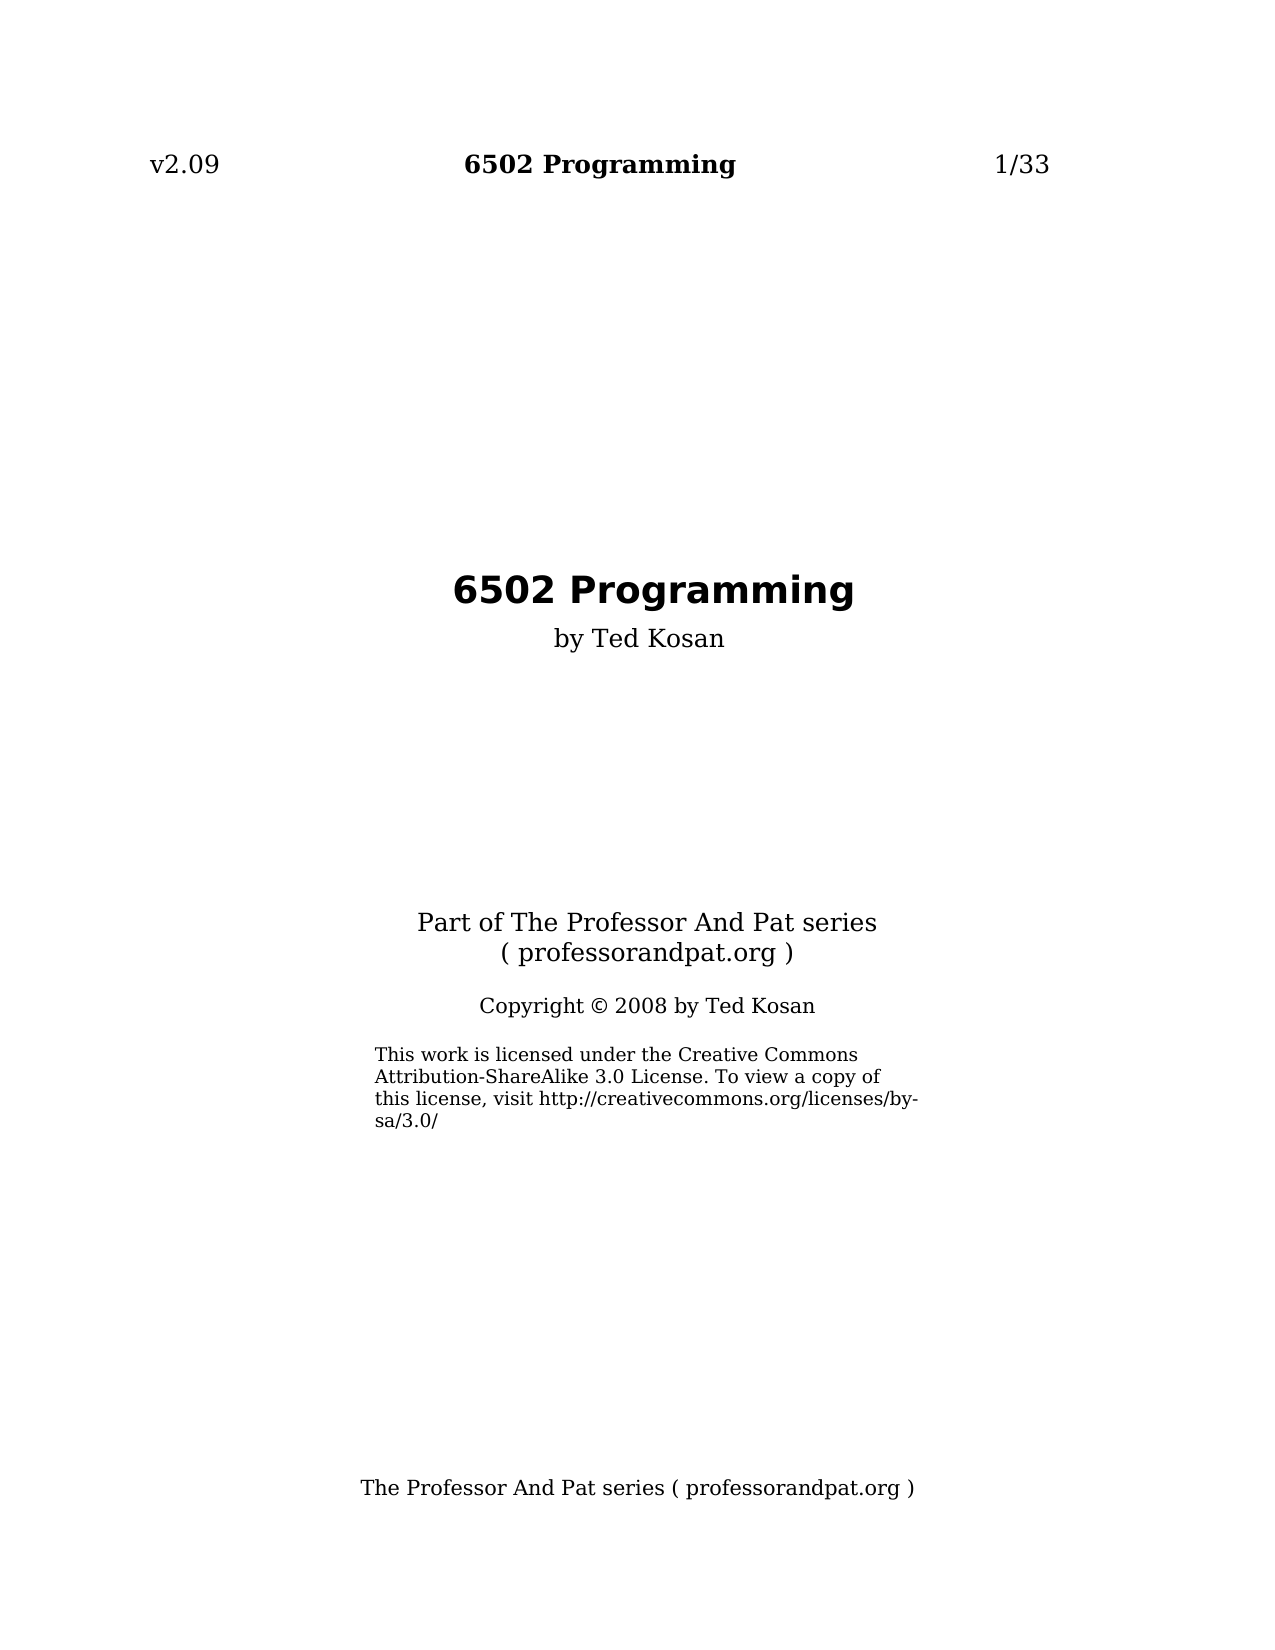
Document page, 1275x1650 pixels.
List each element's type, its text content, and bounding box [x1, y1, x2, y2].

text This work is licensed under the Creative Commons Attribution-ShareAlike 3.0 License. To view a copy of this license, visit http://creativecommons.org/licenses/by-sa/3.0/ [374, 1044, 920, 1132]
text by Ted Kosan [422, 624, 856, 654]
text Copyright © 2008 by Ted Kosan [374, 991, 920, 1019]
text Part of The Professor And Pat series ( professorandpat.org ) [374, 908, 920, 967]
subtitle 6502 Programming [422, 568, 856, 612]
